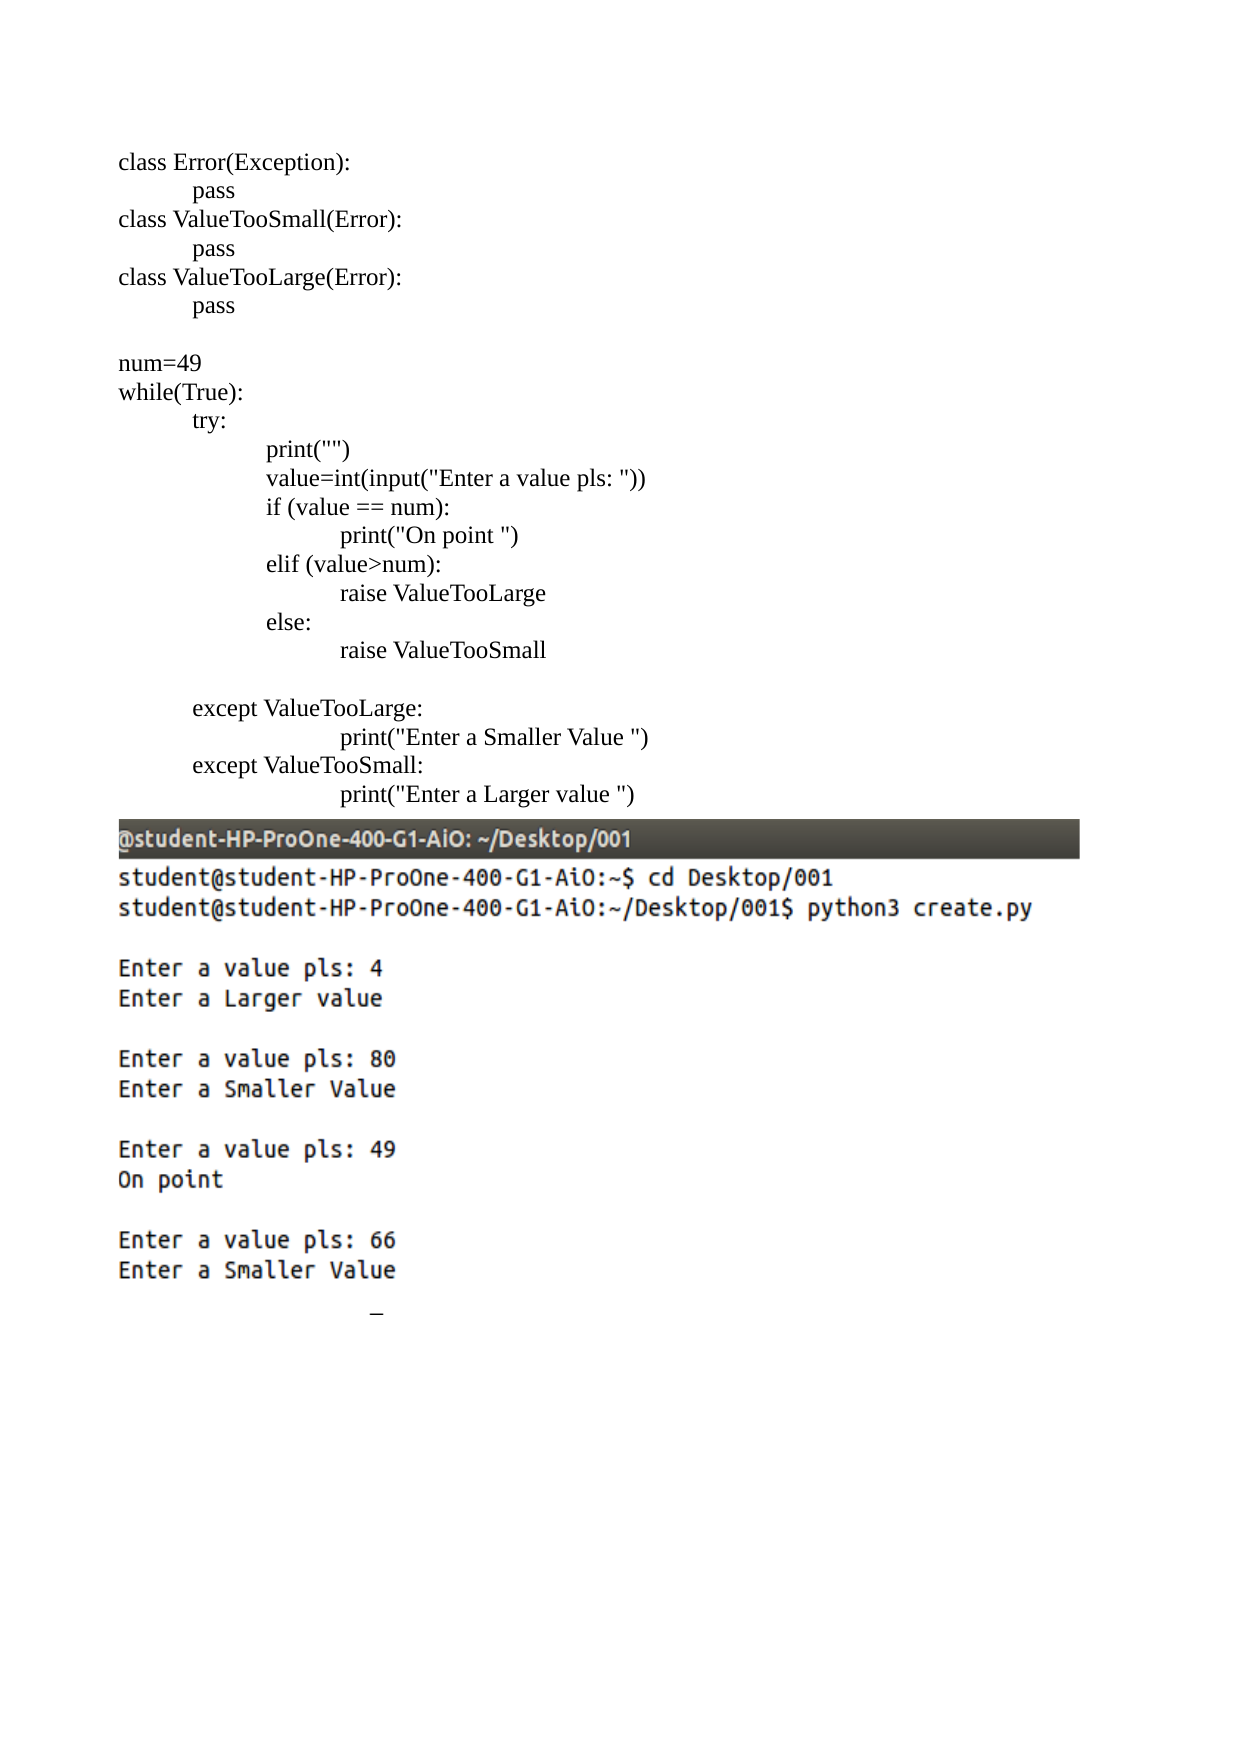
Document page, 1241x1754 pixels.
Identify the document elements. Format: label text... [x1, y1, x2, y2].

text class ValueTooSmall(Error): [118, 204, 1122, 233]
text pass [118, 291, 1122, 319]
text class ValueTooLarge(Error): [118, 262, 1122, 291]
text print("On point ") [118, 521, 1122, 549]
text raise ValueTooSmall [118, 636, 1122, 664]
text value=int(input("Enter a value pls: ")) [118, 463, 1122, 492]
text try: [118, 406, 1122, 434]
text while(True): [118, 377, 1122, 406]
text except ValueTooSmall: [118, 751, 1122, 779]
text raise ValueTooLarge [118, 578, 1122, 607]
text elif (value>num): [118, 549, 1122, 578]
text print("") [118, 434, 1122, 463]
text print("Enter a Larger value ") [118, 779, 1122, 808]
text num=49 [118, 348, 1122, 377]
text print("Enter a Smaller Value ") [118, 722, 1122, 751]
text pass [118, 233, 1122, 262]
text except ValueTooLarge: [118, 693, 1122, 722]
text class Error(Exception): [118, 147, 1122, 176]
text else: [118, 607, 1122, 636]
text pass [118, 176, 1122, 204]
text if (value == num): [118, 492, 1122, 521]
